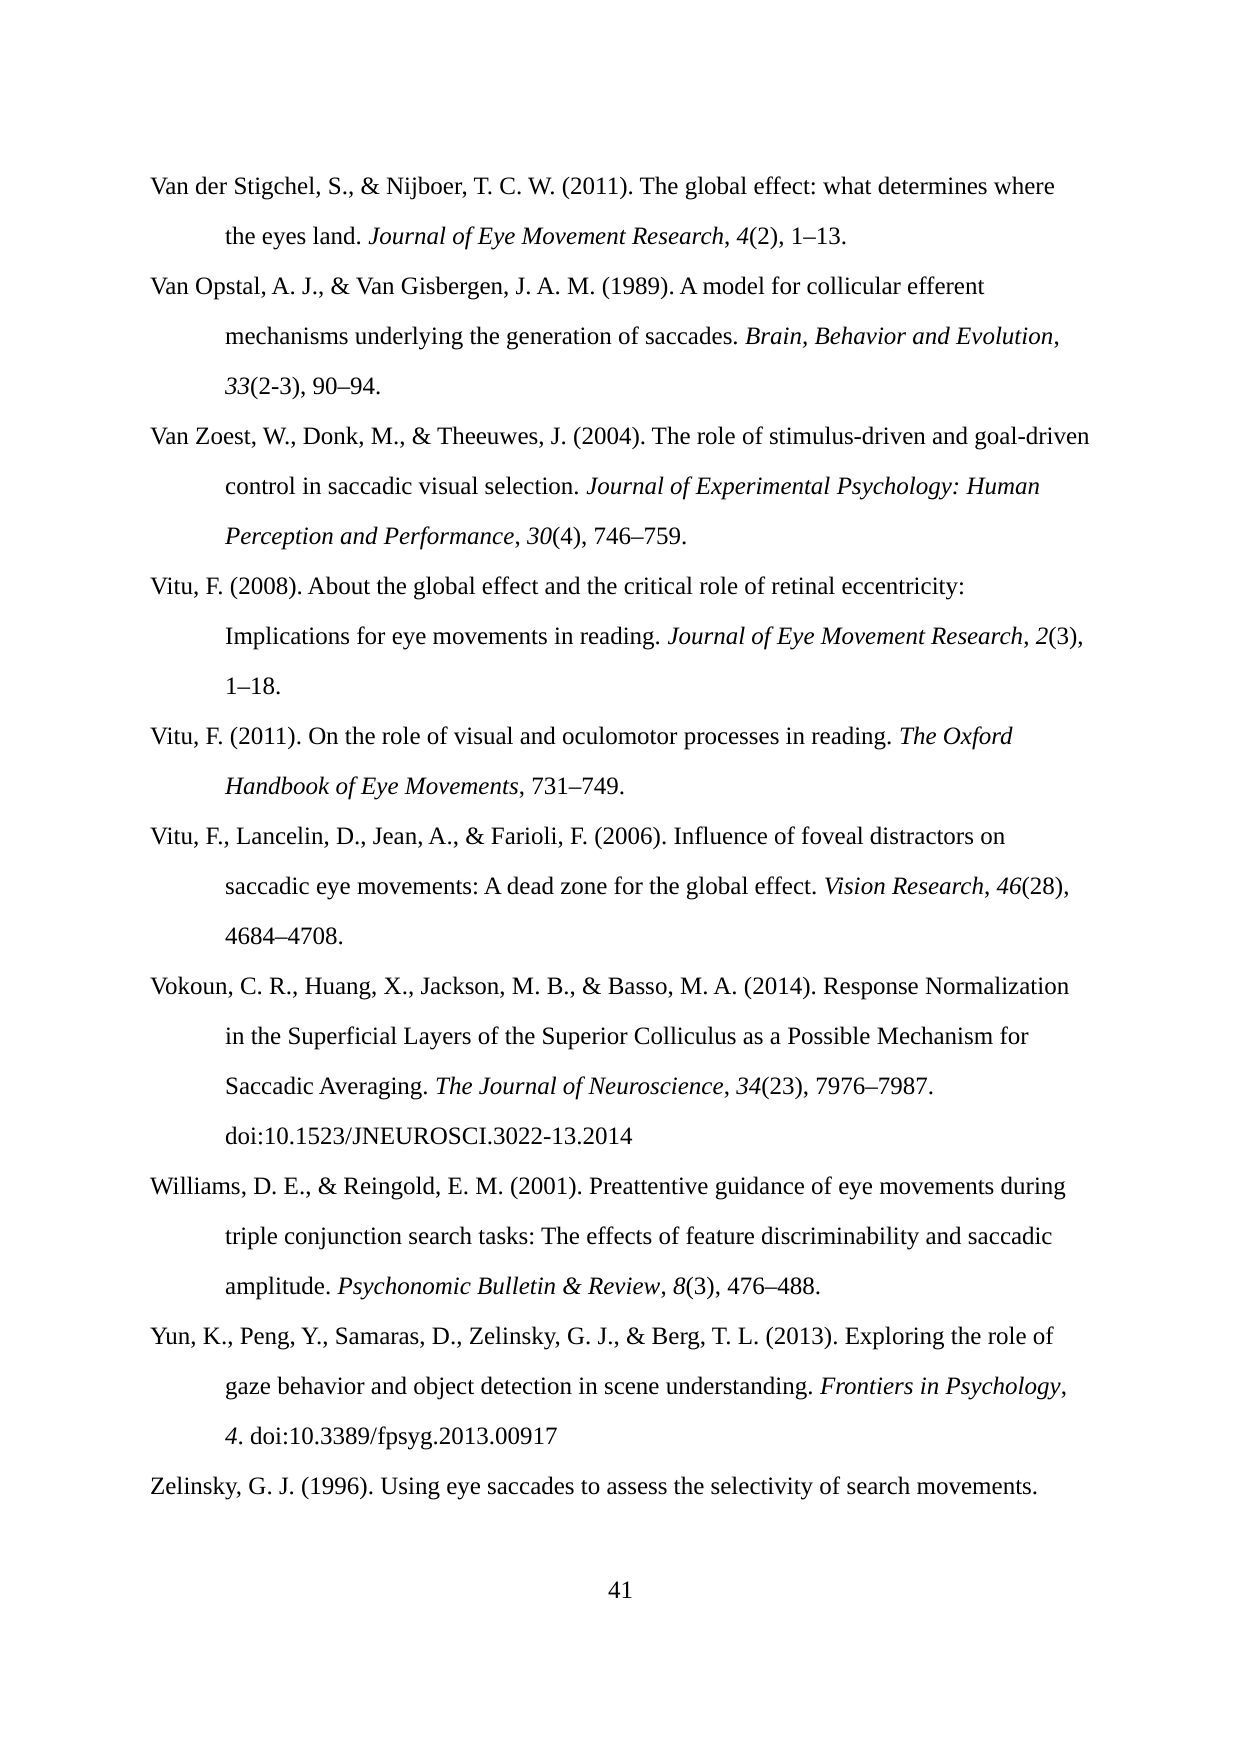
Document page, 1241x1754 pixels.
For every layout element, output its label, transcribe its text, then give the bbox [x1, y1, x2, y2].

text Vitu, F., Lancelin, D., Jean, A., & Farioli, F. (2006). Influence of foveal distractors on saccadic eye movements: A dead zone for the global effect. Vision Research, 46(28), 4684–4708. [150, 800, 1091, 950]
text Vitu, F. (2011). On the role of visual and oculomotor processes in reading. The Oxford Handbook of Eye Movements, 731–749. [150, 700, 1091, 800]
text Van Zoest, W., Donk, M., & Theeuwes, J. (2004). The role of stimulus-driven and goal-driven control in saccadic visual selection. Journal of Experimental Psychology: Human Perception and Performance, 30(4), 746–759. [150, 400, 1091, 550]
text Van Opstal, A. J., & Van Gisbergen, J. A. M. (1989). A model for collicular efferent mechanisms underlying the generation of saccades. Brain, Behavior and Evolution, 33(2-3), 90–94. [150, 250, 1091, 400]
text Williams, D. E., & Reingold, E. M. (2001). Preattentive guidance of eye movements during triple conjunction search tasks: The effects of feature discriminability and saccadic amplitude. Psychonomic Bulletin & Review, 8(3), 476–488. [150, 1150, 1091, 1300]
text Vitu, F. (2008). About the global effect and the critical role of retinal eccentricity: Implications for eye movements in reading. Journal of Eye Movement Research, 2(3), 1–18. [150, 550, 1091, 700]
text Zelinsky, G. J. (1996). Using eye saccades to assess the selectivity of search movements. [150, 1450, 1091, 1500]
text Vokoun, C. R., Huang, X., Jackson, M. B., & Basso, M. A. (2014). Response Normalization in the Superficial Layers of the Superior Colliculus as a Possible Mechanism for Saccadic Averaging. The Journal of Neuroscience, 34(23), 7976–7987. doi:10.1523/JNEUROSCI.3022-13.2014 [150, 950, 1091, 1150]
text Van der Stigchel, S., & Nijboer, T. C. W. (2011). The global effect: what determines where the eyes land. Journal of Eye Movement Research, 4(2), 1–13. [150, 150, 1091, 250]
text Yun, K., Peng, Y., Samaras, D., Zelinsky, G. J., & Berg, T. L. (2013). Exploring the role of gaze behavior and object detection in scene understanding. Frontiers in Psychology, 4. doi:10.3389/fpsyg.2013.00917 [150, 1300, 1091, 1450]
